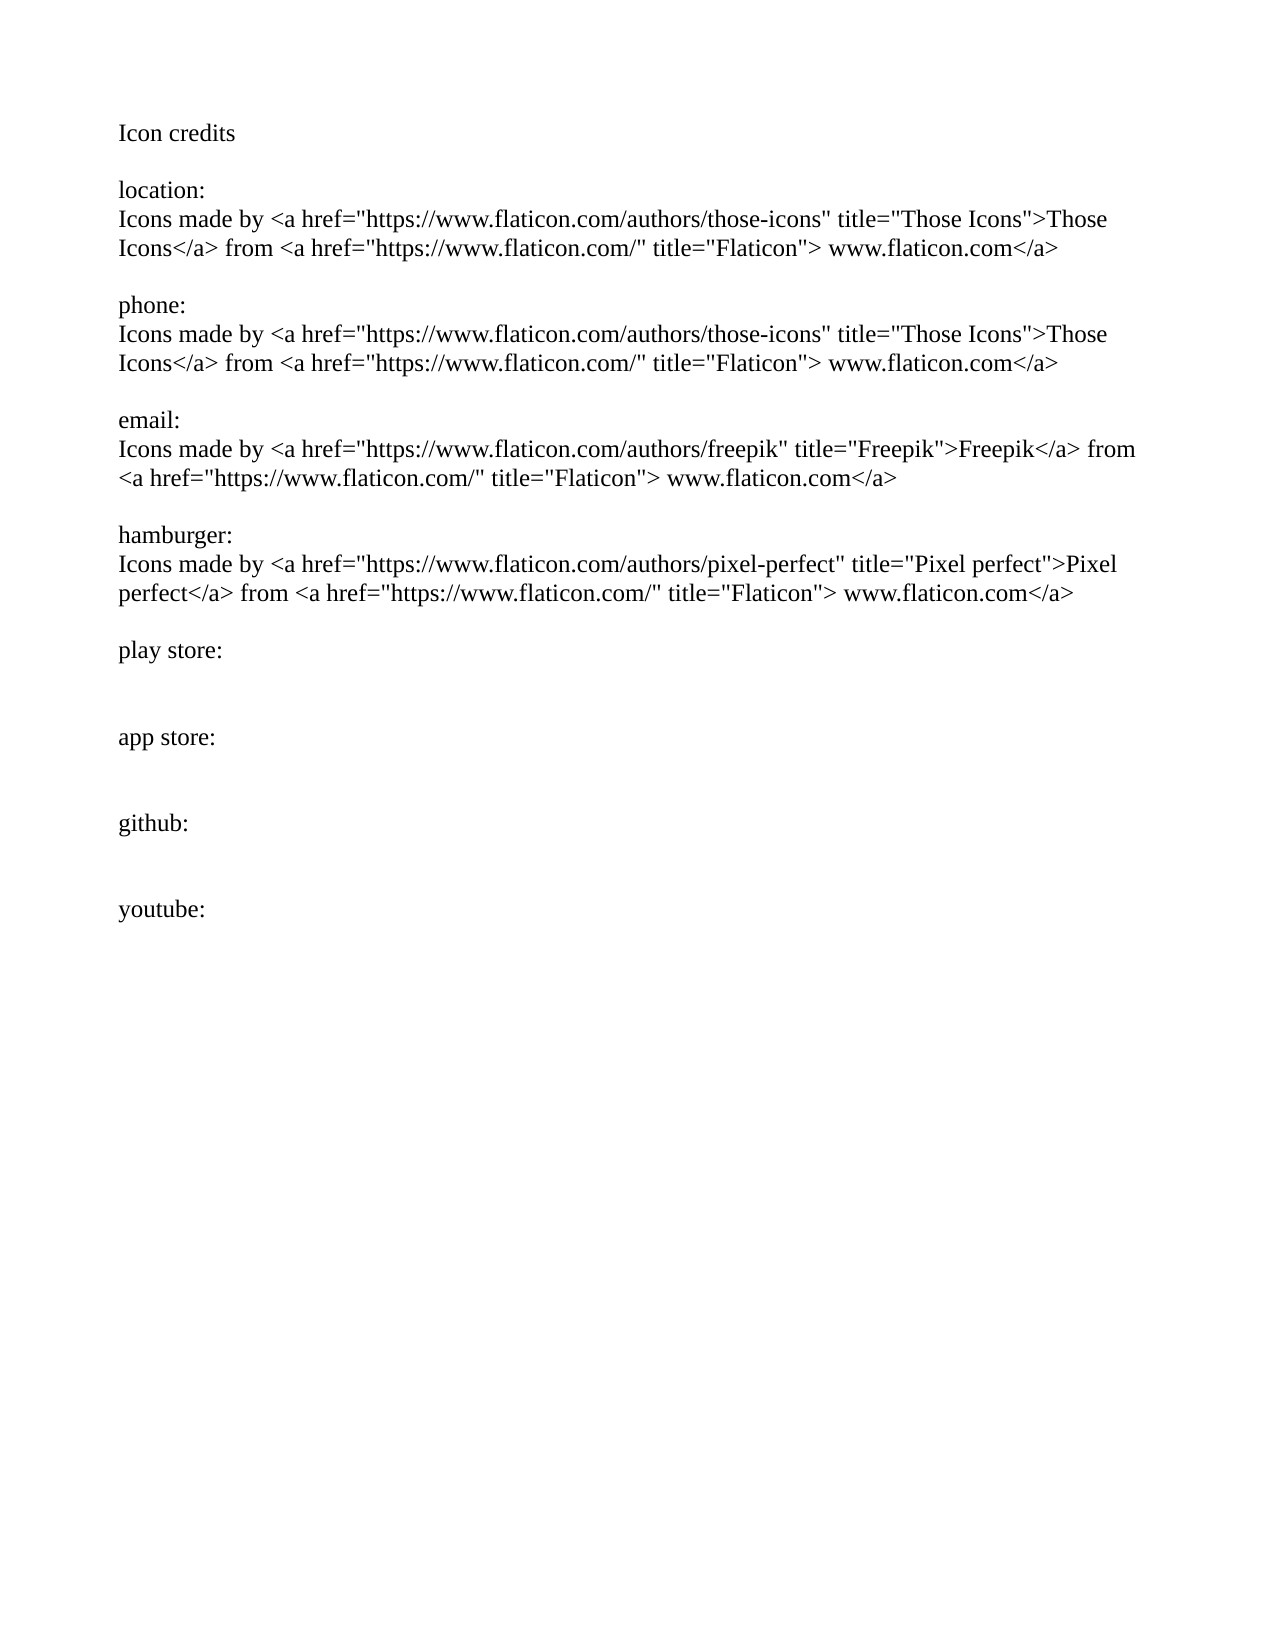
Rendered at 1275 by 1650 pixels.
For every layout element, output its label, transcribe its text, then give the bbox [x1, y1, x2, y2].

text email: [118, 406, 1157, 434]
text app store: [118, 722, 1157, 751]
text Icon credits [118, 118, 1157, 147]
text Icons made by <a href="https://www.flaticon.com/authors/freepik" title="Freepik">Freepik</a> from <a href="https://www.flaticon.com/" title="Flaticon"> www.flaticon.com</a> [118, 434, 1157, 492]
text phone: [118, 291, 1157, 319]
text location: [118, 176, 1157, 204]
text play store: [118, 636, 1157, 664]
text github: [118, 808, 1157, 837]
text Icons made by <a href="https://www.flaticon.com/authors/those-icons" title="Those Icons">Those Icons</a> from <a href="https://www.flaticon.com/" title="Flaticon"> www.flaticon.com</a> [118, 319, 1157, 377]
text youtube: [118, 894, 1157, 923]
text Icons made by <a href="https://www.flaticon.com/authors/pixel-perfect" title="Pixel perfect">Pixel perfect</a> from <a href="https://www.flaticon.com/" title="Flaticon"> www.flaticon.com</a> [118, 549, 1157, 607]
text hamburger: [118, 521, 1157, 549]
text Icons made by <a href="https://www.flaticon.com/authors/those-icons" title="Those Icons">Those Icons</a> from <a href="https://www.flaticon.com/" title="Flaticon"> www.flaticon.com</a> [118, 204, 1157, 262]
